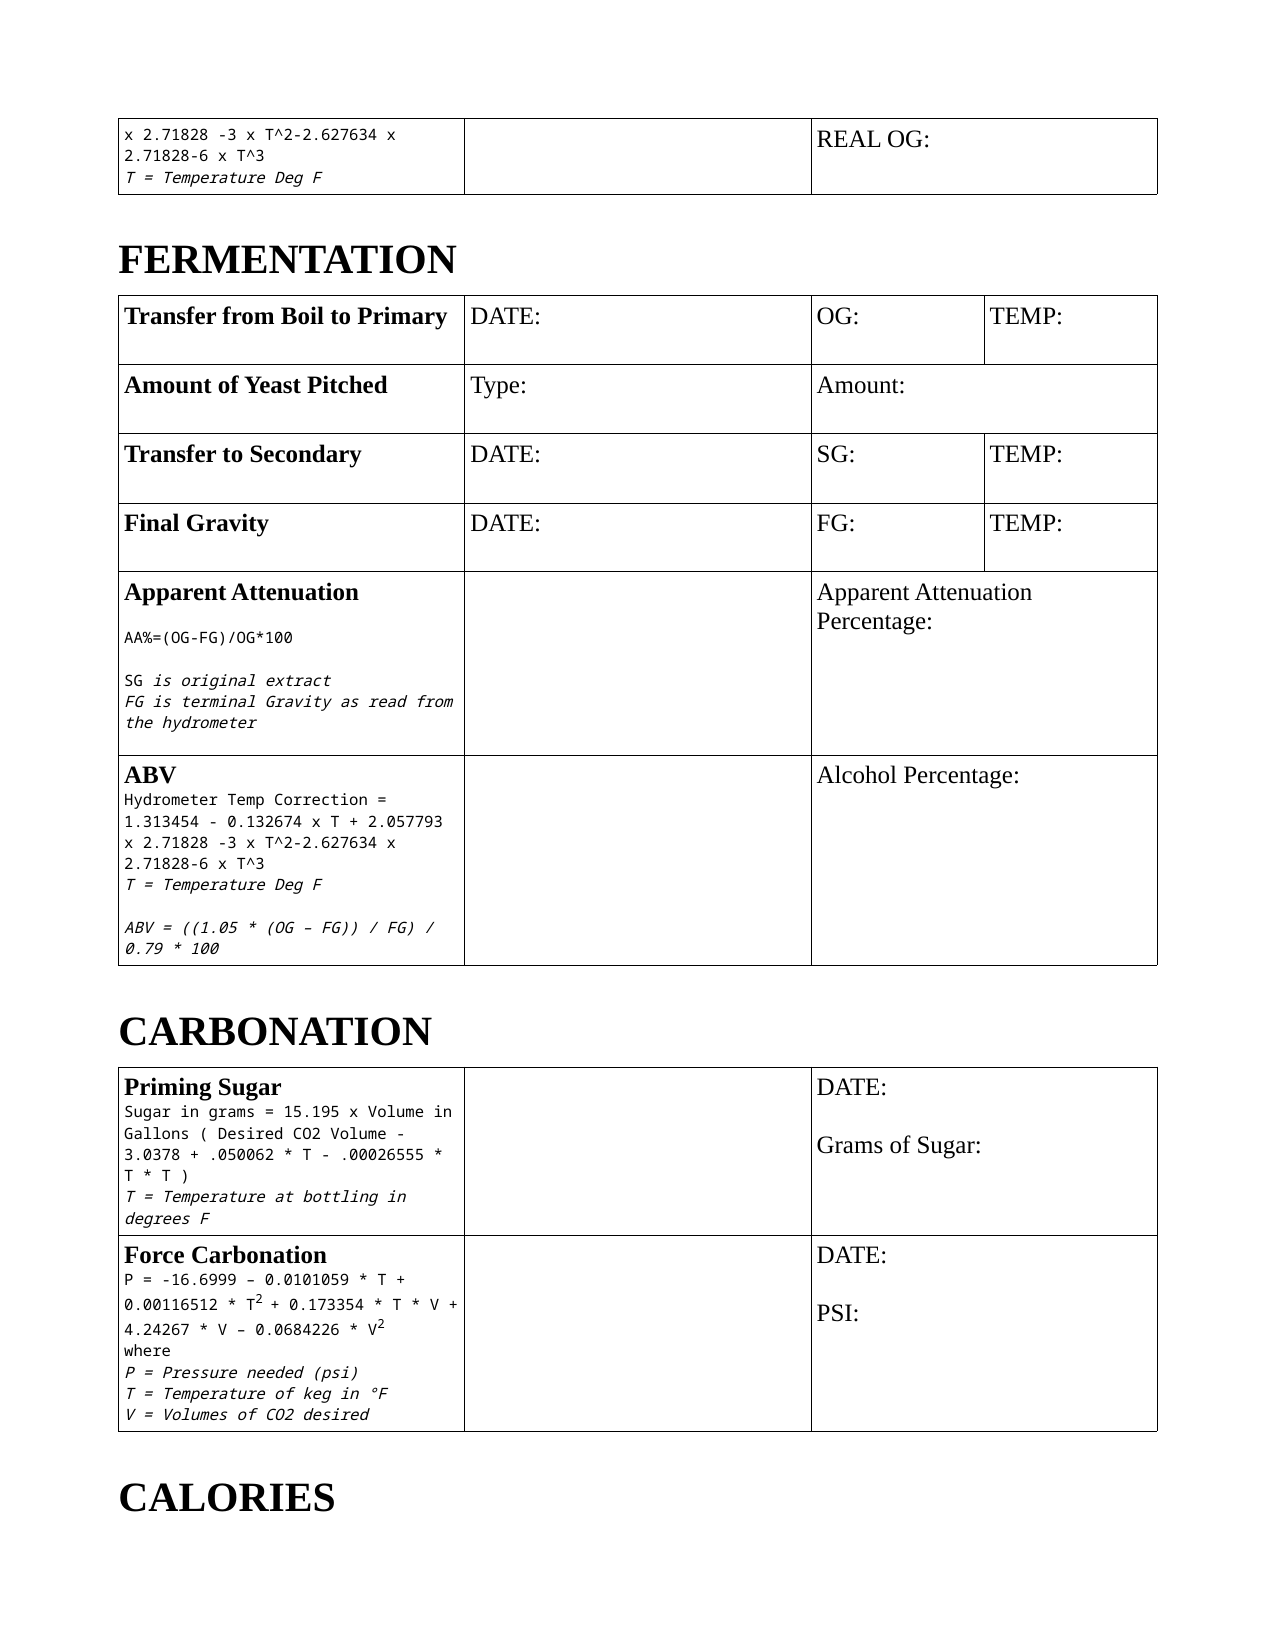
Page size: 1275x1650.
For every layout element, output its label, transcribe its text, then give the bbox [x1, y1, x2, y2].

table_cell DATE: [465, 434, 811, 502]
table_cell SG: [812, 434, 984, 502]
text CARBONATION [118, 1006, 1157, 1054]
table_header OG: [812, 296, 984, 364]
table_cell REAL OG: [812, 119, 1157, 193]
table_cell DATE: [465, 504, 811, 571]
table_cell Type: [465, 365, 811, 433]
table_header [465, 1068, 811, 1234]
text CALORIES [118, 1472, 1157, 1520]
table_cell [465, 572, 811, 754]
table_cell TEMP: [985, 504, 1157, 571]
table_cell [465, 1236, 811, 1431]
table_cell Amount: [812, 365, 1157, 433]
table_header DATE: Grams of Sugar: [812, 1068, 1157, 1234]
table_header Transfer from Boil to Primary [119, 296, 464, 364]
table_header TEMP: [985, 296, 1157, 364]
table_cell FG: [812, 504, 984, 571]
table_cell Force Carbonation P = -16.6999 – 0.0101059 * T + 0.00116512 * T2 + 0.173354 * T * V + 4.24267 * V – 0.0684226 * V2 where P = Pressure needed (psi) T = Temperature of keg in °F V = Volumes of CO2 desired [119, 1236, 464, 1431]
table_cell x 2.71828 -3 x T^2-2.627634 x 2.71828-6 x T^3 T = Temperature Deg F [119, 119, 464, 193]
table_cell Apparent Attenuation AA%=(OG-FG)/OG*100 SG is original extract FG is terminal Gravity as read from the hydrometer [119, 572, 464, 754]
table_cell Alcohol Percentage: [812, 756, 1157, 965]
text FERMENTATION [118, 235, 1157, 283]
table_cell Final Gravity [119, 504, 464, 571]
table_cell Transfer to Secondary [119, 434, 464, 502]
table_cell TEMP: [985, 434, 1157, 502]
table_cell ABV Hydrometer Temp Correction = 1.313454 - 0.132674 x T + 2.057793 x 2.71828 -3 x T^2-2.627634 x 2.71828-6 x T^3 T = Temperature Deg F ABV = ((1.05 * (OG – FG)) / FG) / 0.79 * 100 [119, 756, 464, 965]
table_cell DATE: PSI: [812, 1236, 1157, 1431]
table_cell Apparent Attenuation Percentage: [812, 572, 1157, 754]
table_header Priming Sugar Sugar in grams = 15.195 x Volume in Gallons ( Desired CO2 Volume - 3.0378 + .050062 * T - .00026555 * T * T ) T = Temperature at bottling in degrees F [119, 1068, 464, 1234]
table_cell [465, 756, 811, 965]
table_header DATE: [465, 296, 811, 364]
table_cell Amount of Yeast Pitched [119, 365, 464, 433]
table_cell [465, 119, 811, 193]
